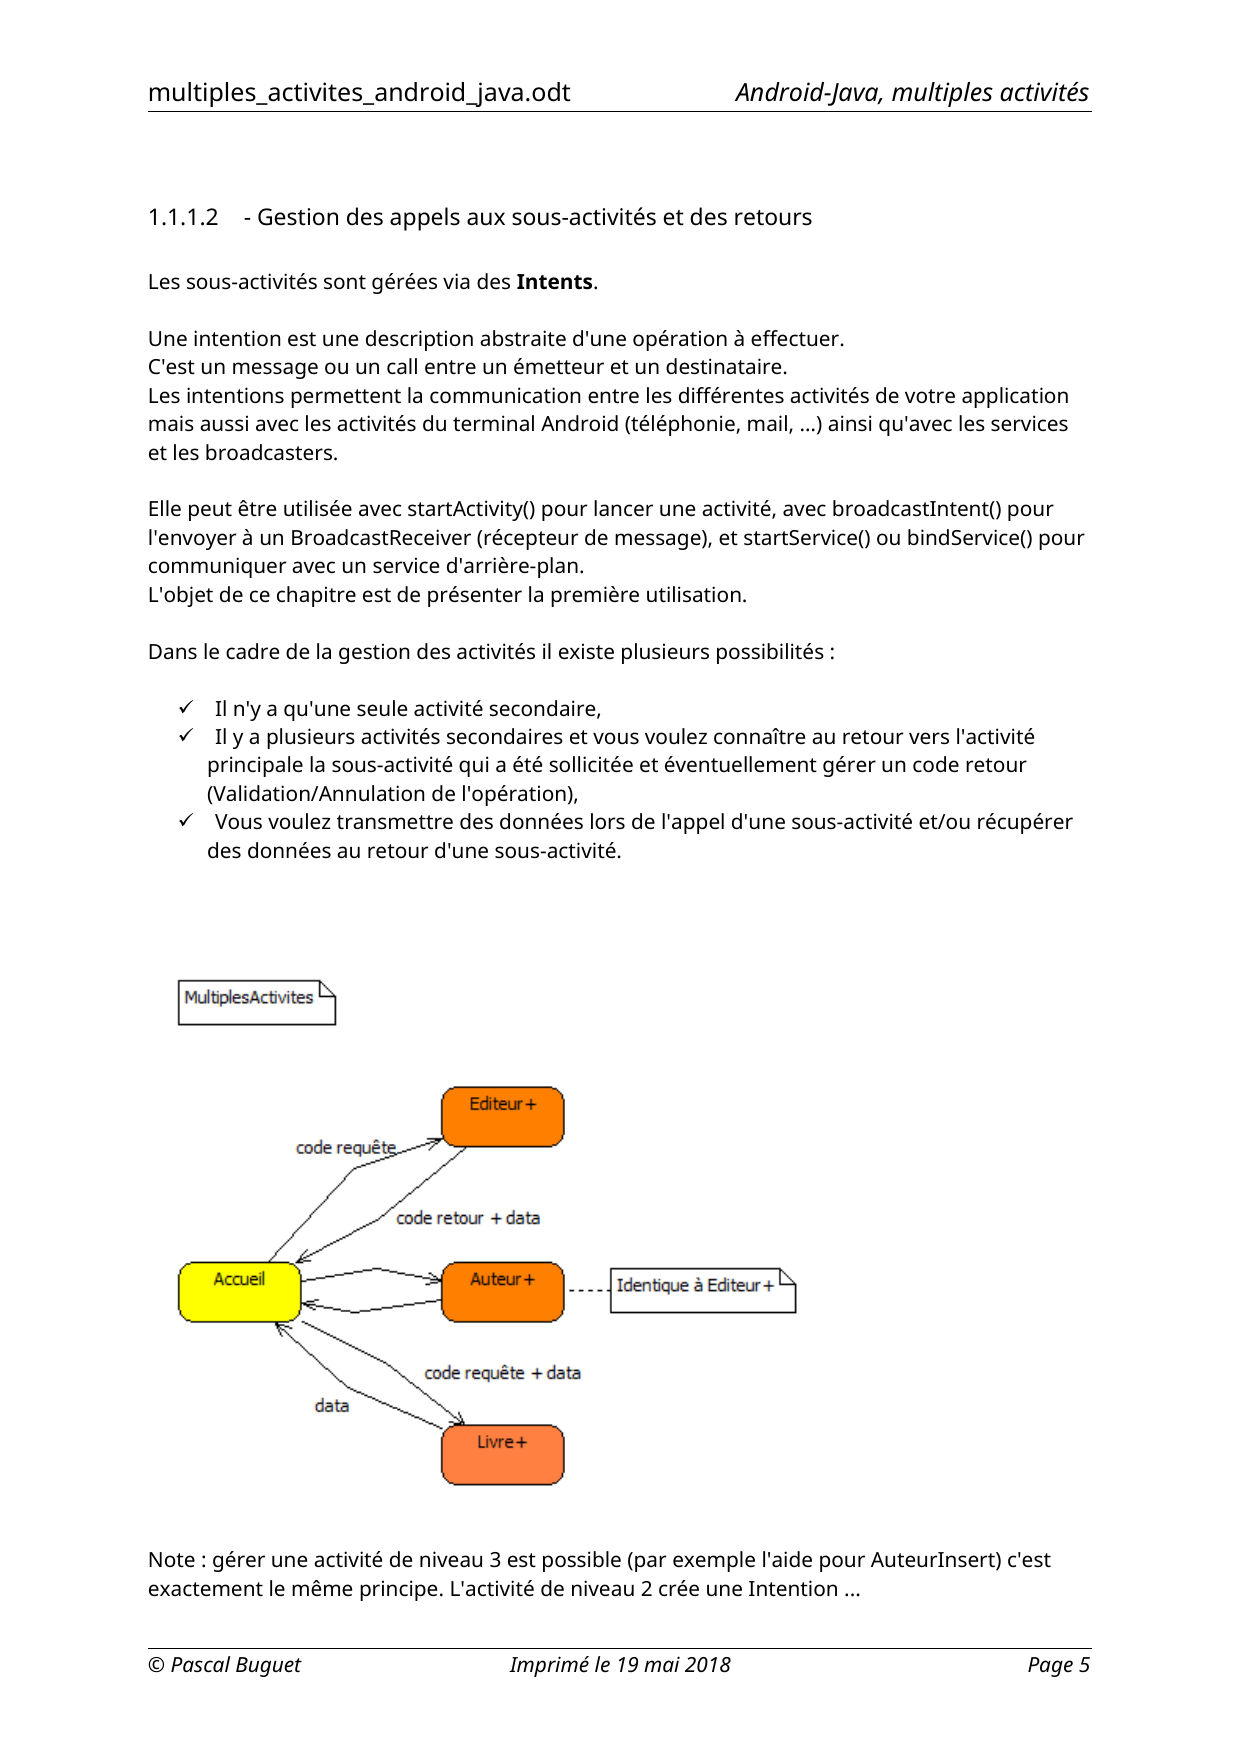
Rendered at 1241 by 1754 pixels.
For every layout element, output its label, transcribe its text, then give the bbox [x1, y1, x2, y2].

text Note : gérer une activité de niveau 3 est possible (par exemple l'aide pour AuteurInsert) c'est exactement le même principe. L'activité de niveau 2 crée une Intention ... [148, 1545, 1092, 1602]
list Il n'y a qu'une seule activité secondaire, [177, 694, 1092, 722]
text Dans le cadre de la gestion des activités il existe plusieurs possibilités : [148, 637, 1092, 665]
subtitle - Gestion des appels aux sous-activités et des retours [148, 201, 1092, 232]
text Les intentions permettent la communication entre les différentes activités de votre application mais aussi avec les activités du terminal Android (téléphonie, mail, …) ainsi qu'avec les services et les broadcasters. [148, 381, 1092, 466]
text Elle peut être utilisée avec startActivity() pour lancer une activité, avec broadcastIntent() pour l'envoyer à un BroadcastReceiver (récepteur de message), et startService() ou bindService() pour communiquer avec un service d'arrière-plan. [148, 494, 1092, 580]
list Vous voulez transmettre des données lors de l'appel d'une sous-activité et/ou récupérer des données au retour d'une sous-activité. [177, 807, 1092, 864]
picture [147, 949, 828, 1517]
list Il y a plusieurs activités secondaires et vous voulez connaître au retour vers l'activité principale la sous-activité qui a été sollicitée et éventuellement gérer un code retour (Validation/Annulation de l'opération), [177, 722, 1092, 807]
text L'objet de ce chapitre est de présenter la première utilisation. [148, 580, 1092, 608]
text Les sous-activités sont gérées via des Intents. [148, 267, 1092, 296]
text C'est un message ou un call entre un émetteur et un destinataire. [148, 352, 1092, 381]
text Une intention est une description abstraite d'une opération à effectuer. [148, 324, 1092, 352]
